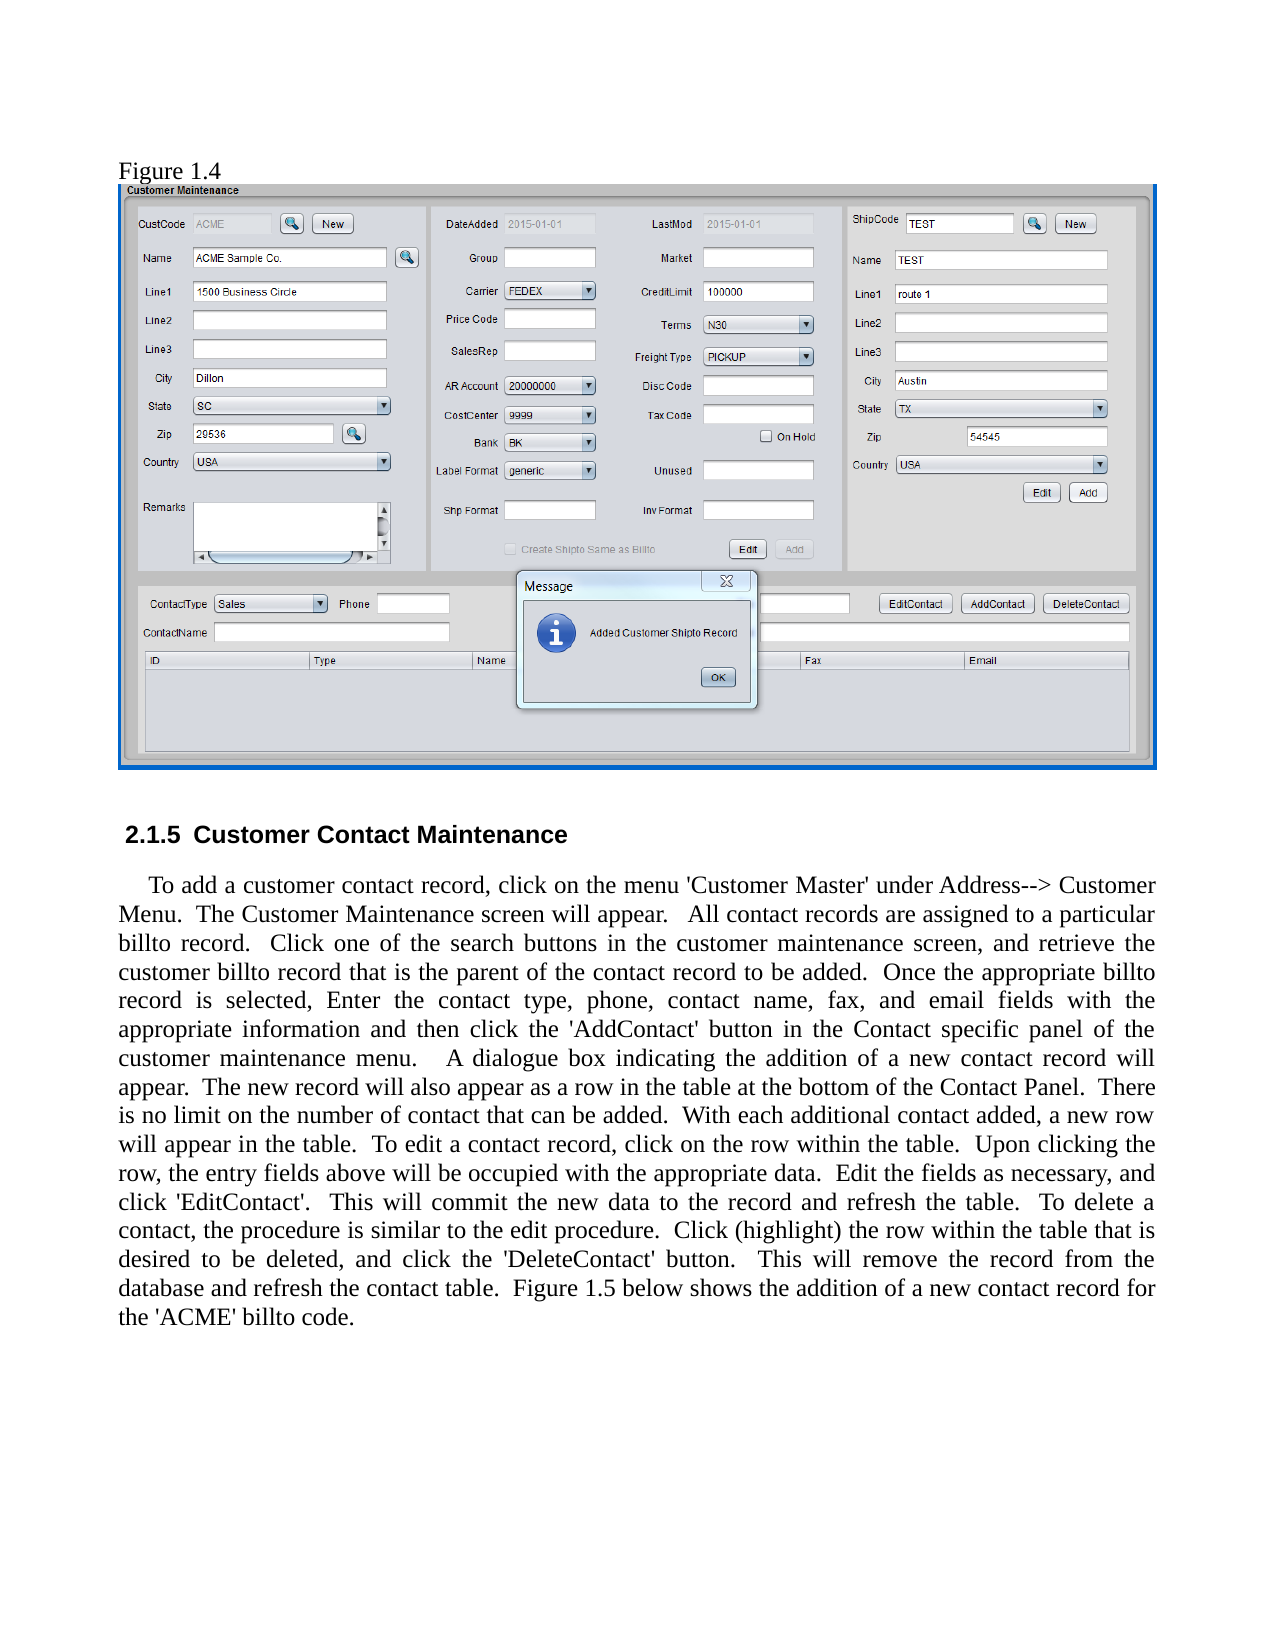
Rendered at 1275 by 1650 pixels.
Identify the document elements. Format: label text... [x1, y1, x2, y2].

picture [118, 184, 1157, 770]
text Figure 1.4 [118, 156, 1157, 184]
subtitle Customer Contact Maintenance [118, 820, 1157, 849]
text To add a customer contact record, click on the menu 'Customer Master' under Address--> Customer Menu. The Customer Maintenance screen will appear. All contact records are assigned to a particular billto record. Click one of the search buttons in the customer maintenance screen, and retrieve the customer billto record that is the parent of the contact record to be added. Once the appropriate billto record is selected, Enter the contact type, phone, contact name, fax, and email fields with the appropriate information and then click the 'AddContact' button in the Contact specific panel of the customer maintenance menu. A dialogue box indicating the addition of a new contact record will appear. The new record will also appear as a row in the table at the bottom of the Contact Panel. There is no limit on the number of contact that can be added. With each additional contact added, a new row will appear in the table. To edit a contact record, click on the row within the table. Upon clicking the row, the entry fields above will be occupied with the appropriate data. Edit the fields as necessary, and click 'EditContact'. This will commit the new data to the record and refresh the table. To delete a contact, the procedure is similar to the edit procedure. Click (highlight) the row within the table that is desired to be deleted, and click the 'DeleteContact' button. This will remove the record from the database and refresh the contact table. Figure 1.5 below shows the addition of a new contact record for the 'ACME' billto code. [118, 871, 1157, 1331]
